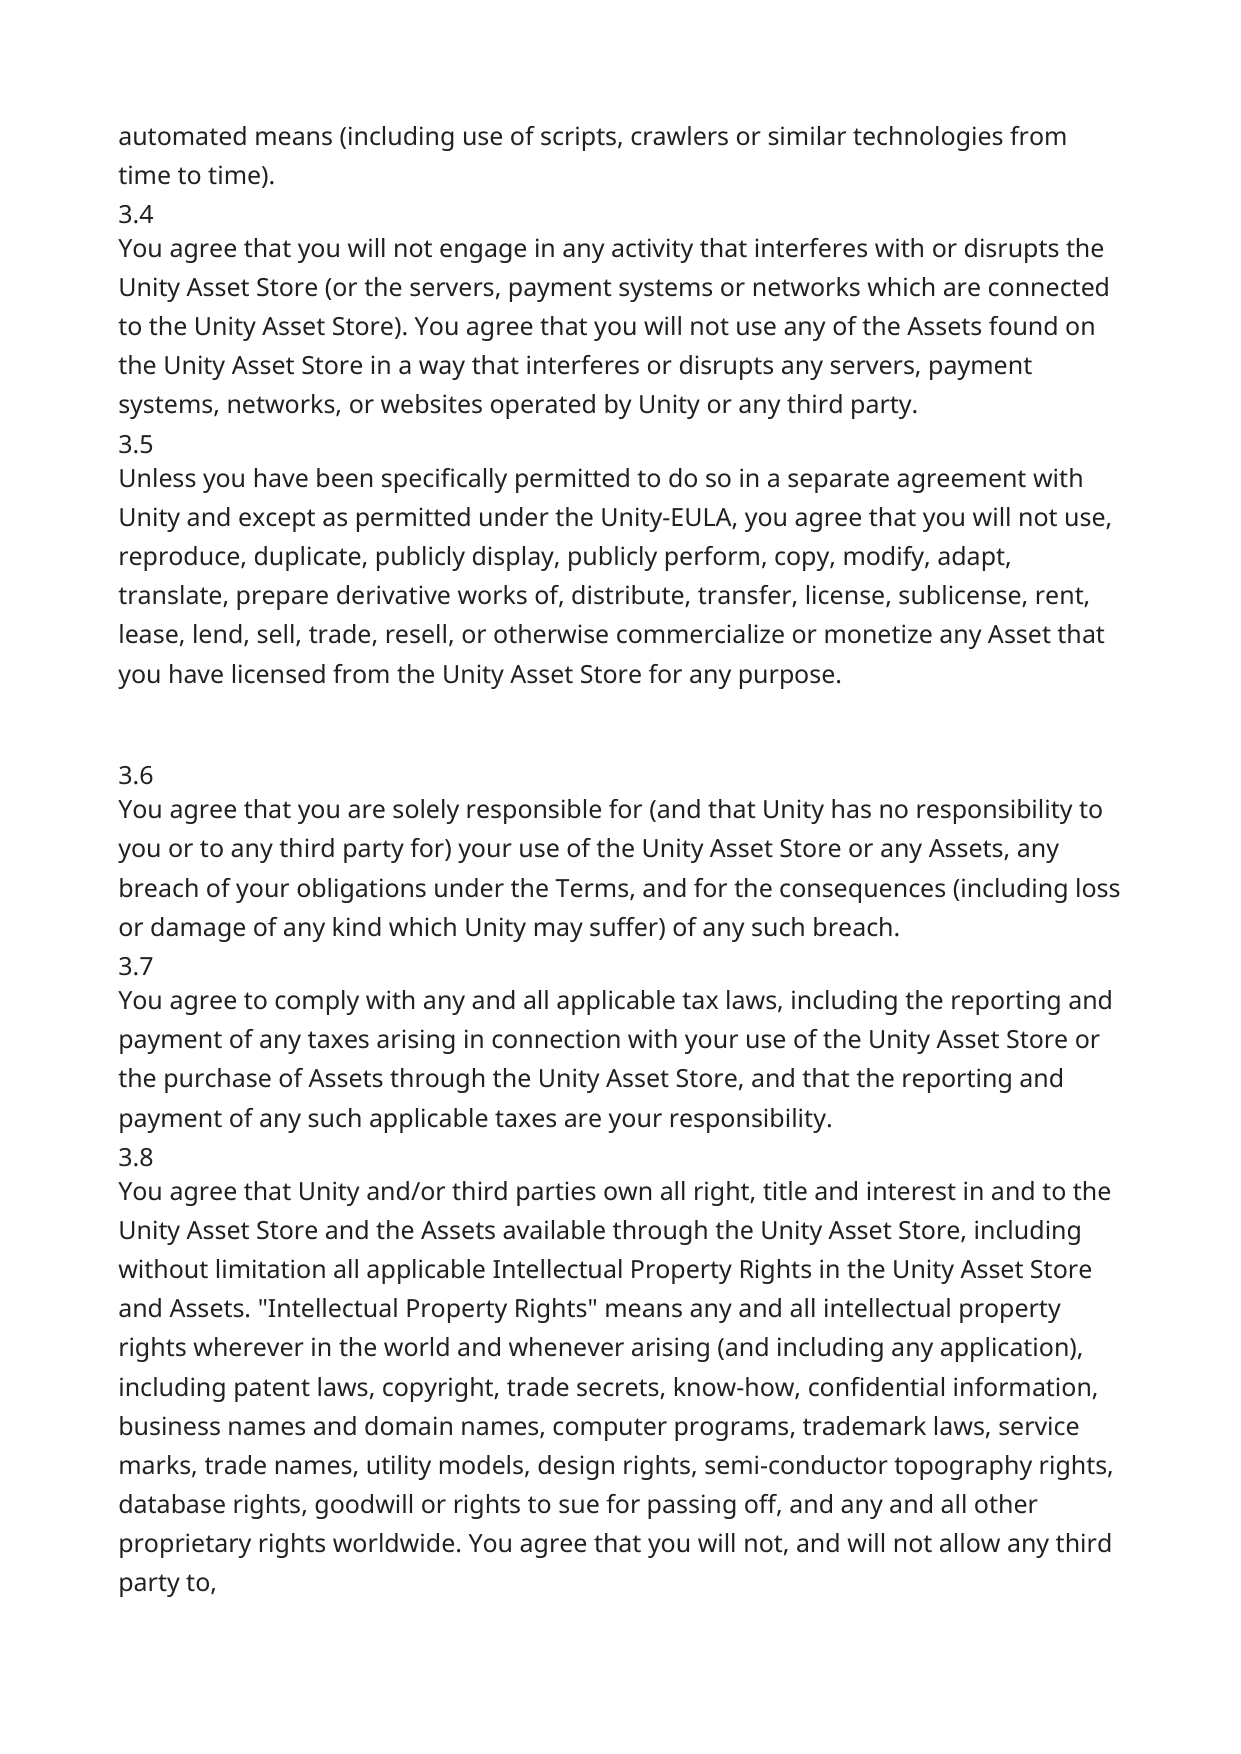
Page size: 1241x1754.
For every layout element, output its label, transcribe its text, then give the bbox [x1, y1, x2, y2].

text You agree that you will not engage in any activity that interferes with or disrupts the Unity Asset Store (or the servers, payment systems or networks which are connected to the Unity Asset Store). You agree that you will not use any of the Assets found on the Unity Asset Store in a way that interferes or disrupts any servers, payment systems, networks, or websites operated by Unity or any third party. [118, 231, 1122, 421]
subtitle 3.4 [118, 196, 1122, 231]
text automated means (including use of scripts, crawlers or similar technologies from time to time). [118, 118, 1122, 191]
subtitle 3.5 [118, 426, 1122, 460]
text Unless you have been specifically permitted to do so in a separate agreement with Unity and except as permitted under the Unity-EULA, you agree that you will not use, reproduce, duplicate, publicly display, publicly perform, copy, modify, adapt, translate, prepare derivative works of, distribute, transfer, license, sublicense, rent, lease, lend, sell, trade, resell, or otherwise commercialize or monetize any Asset that you have licensed from the Unity Asset Store for any purpose. [118, 460, 1122, 690]
text You agree that you are solely responsible for (and that Unity has no responsibility to you or to any third party for) your use of the Unity Asset Store or any Assets, any breach of your obligations under the Terms, and for the consequences (including loss or damage of any kind which Unity may suffer) of any such breach. [118, 792, 1122, 943]
subtitle 3.6 [118, 758, 1122, 792]
text You agree to comply with any and all applicable tax laws, including the reporting and payment of any taxes arising in connection with your use of the Unity Asset Store or the purchase of Assets through the Unity Asset Store, and that the reporting and payment of any such applicable taxes are your responsibility. [118, 983, 1122, 1134]
subtitle 3.7 [118, 949, 1122, 983]
text You agree that Unity and/or third parties own all right, title and interest in and to the Unity Asset Store and the Assets available through the Unity Asset Store, including without limitation all applicable Intellectual Property Rights in the Unity Asset Store and Assets. "Intellectual Property Rights" means any and all intellectual property rights wherever in the world and whenever arising (and including any application), including patent laws, copyright, trade secrets, know-how, confidential information, business names and domain names, computer programs, trademark laws, service marks, trade names, utility models, design rights, semi-conductor topography rights, database rights, goodwill or rights to sue for passing off, and any and all other proprietary rights worldwide. You agree that you will not, and will not allow any third party to, [118, 1173, 1122, 1599]
subtitle 3.8 [118, 1139, 1122, 1173]
